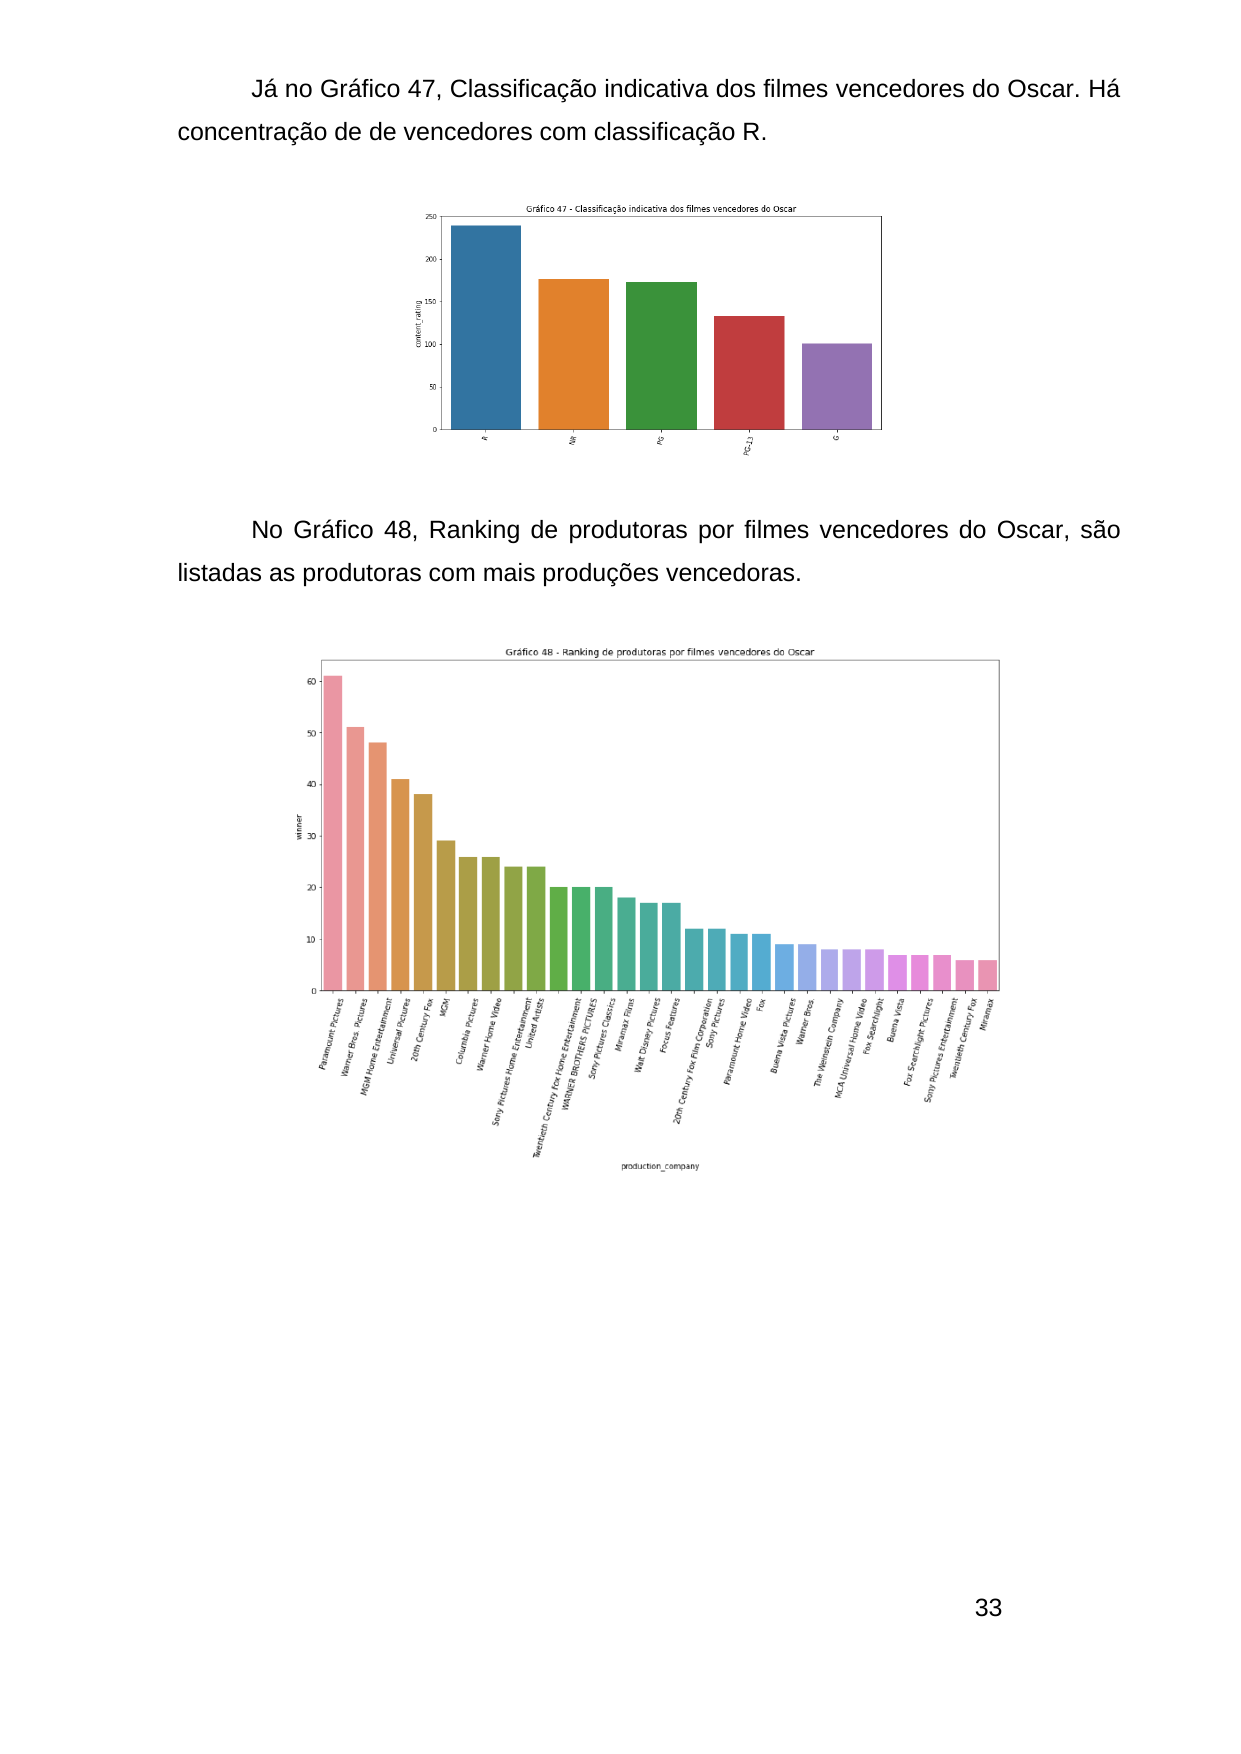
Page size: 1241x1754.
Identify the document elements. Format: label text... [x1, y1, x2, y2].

text No Gráfico 48, Ranking de produtoras por filmes vencedores do Oscar, são listadas as produtoras com mais produções vencedoras. [177, 515, 1122, 587]
picture [413, 203, 886, 458]
picture [295, 644, 1004, 1174]
text Já no Gráfico 47, Classificação indicativa dos filmes vencedores do Oscar. Há concentração de de vencedores com classificação R. [177, 74, 1122, 146]
